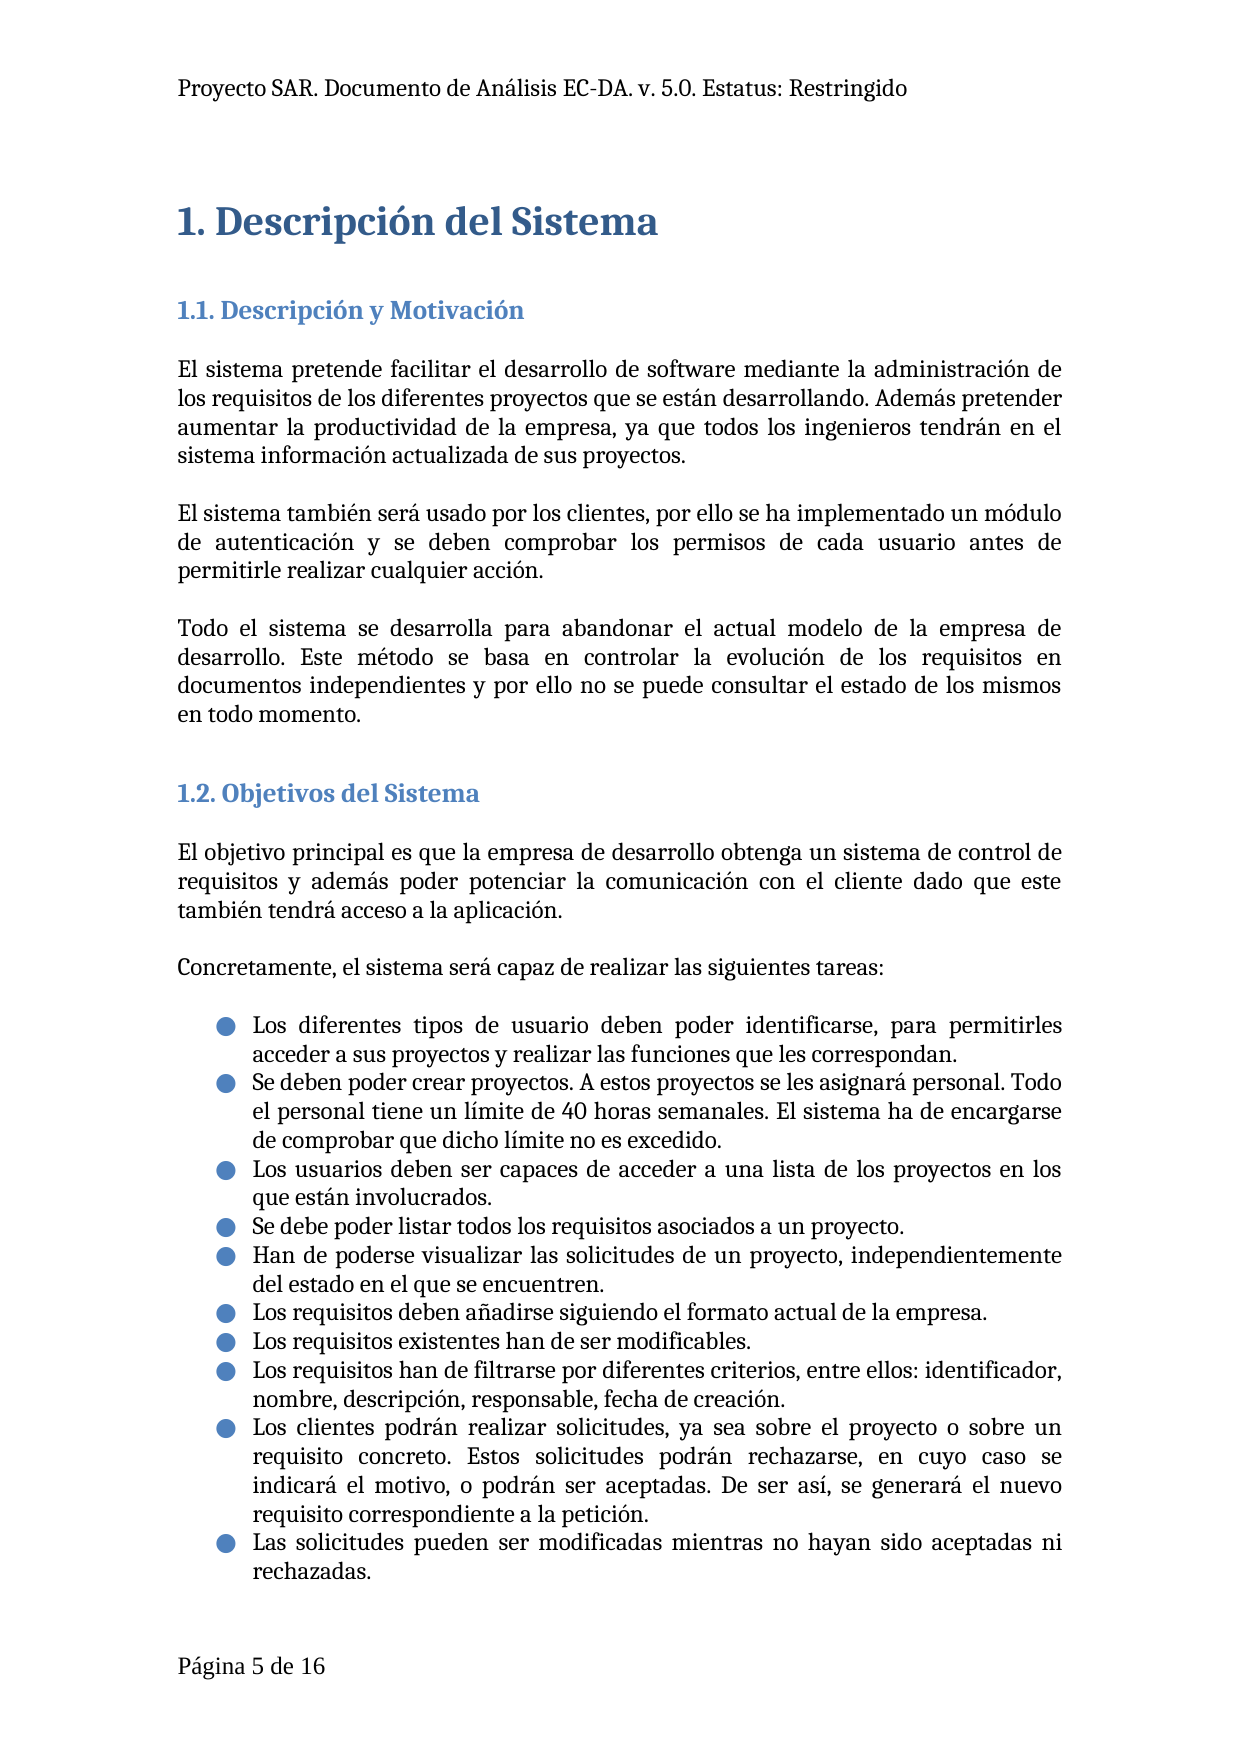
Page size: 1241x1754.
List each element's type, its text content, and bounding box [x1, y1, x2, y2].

subtitle 1.1. Descripción y Motivación [177, 295, 1063, 326]
list Los requisitos deben añadirse siguiendo el formato actual de la empresa. [215, 1298, 1063, 1327]
text Concretamente, el sistema será capaz de realizar las siguientes tareas: [177, 953, 1063, 982]
list Las solicitudes pueden ser modificadas mientras no hayan sido aceptadas ni rechazadas. [215, 1528, 1063, 1586]
text El sistema también será usado por los clientes, por ello se ha implementado un módulo de autenticación y se deben comprobar los permisos de cada usuario antes de permitirle realizar cualquier acción. [177, 499, 1063, 585]
list Los requisitos han de filtrarse por diferentes criterios, entre ellos: identificador, nombre, descripción, responsable, fecha de creación. [215, 1356, 1063, 1413]
list Los diferentes tipos de usuario deben poder identificarse, para permitirles acceder a sus proyectos y realizar las funciones que les correspondan. [215, 1011, 1063, 1068]
list Los usuarios deben ser capaces de acceder a una lista de los proyectos en los que están involucrados. [215, 1154, 1063, 1212]
list Los clientes podrán realizar solicitudes, ya sea sobre el proyecto o sobre un requisito concreto. Estos solicitudes podrán rechazarse, en cuyo caso se indicará el motivo, o podrán ser aceptadas. De ser así, se generará el nuevo requisito correspondiente a la petición. [215, 1413, 1063, 1528]
text Todo el sistema se desarrolla para abandonar el actual modelo de la empresa de desarrollo. Este método se basa en controlar la evolución de los requisitos en documentos independientes y por ello no se puede consultar el estado de los mismos en todo momento. [177, 614, 1063, 729]
text El objetivo principal es que la empresa de desarrollo obtenga un sistema de control de requisitos y además poder potenciar la comunicación con el cliente dado que este también tendrá acceso a la aplicación. [177, 838, 1063, 924]
list Han de poderse visualizar las solicitudes de un proyecto, independientemente del estado en el que se encuentren. [215, 1241, 1063, 1298]
list Los requisitos existentes han de ser modificables. [215, 1327, 1063, 1356]
text El sistema pretende facilitar el desarrollo de software mediante la administración de los requisitos de los diferentes proyectos que se están desarrollando. Además pretender aumentar la productividad de la empresa, ya que todos los ingenieros tendrán en el sistema información actualizada de sus proyectos. [177, 355, 1063, 470]
subtitle 1. Descripción del Sistema [177, 198, 1063, 246]
list Se debe poder listar todos los requisitos asociados a un proyecto. [215, 1212, 1063, 1241]
subtitle 1.2. Objetivos del Sistema [177, 778, 1063, 809]
list Se deben poder crear proyectos. A estos proyectos se les asignará personal. Todo el personal tiene un límite de 40 horas semanales. El sistema ha de encargarse de comprobar que dicho límite no es excedido. [215, 1068, 1063, 1154]
